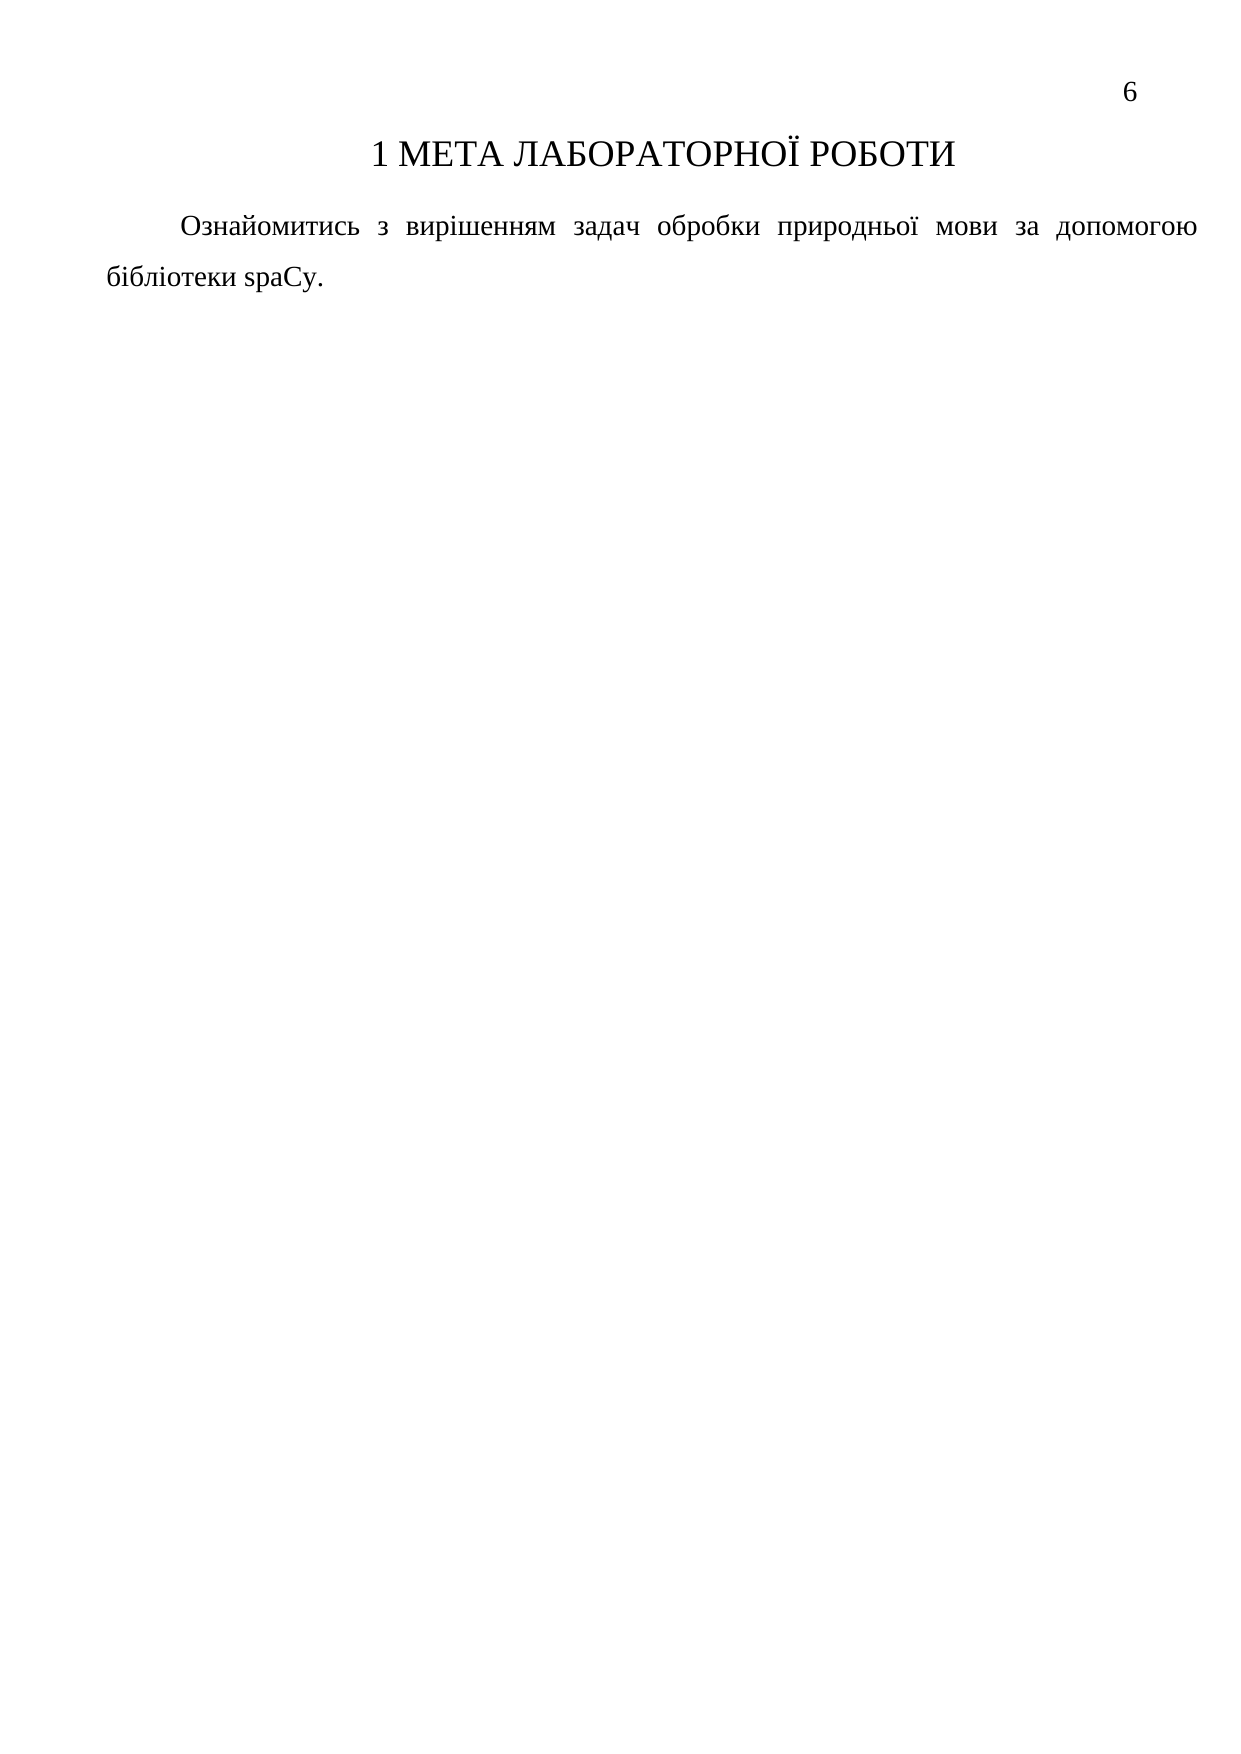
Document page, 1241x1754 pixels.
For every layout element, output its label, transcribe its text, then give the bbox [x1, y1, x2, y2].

subtitle Мета лабораторної роботи [146, 131, 1180, 174]
text Ознайомитись з вирішенням задач обробки природньої мови за допомогою бібліотеки spaCy. [106, 208, 1198, 292]
